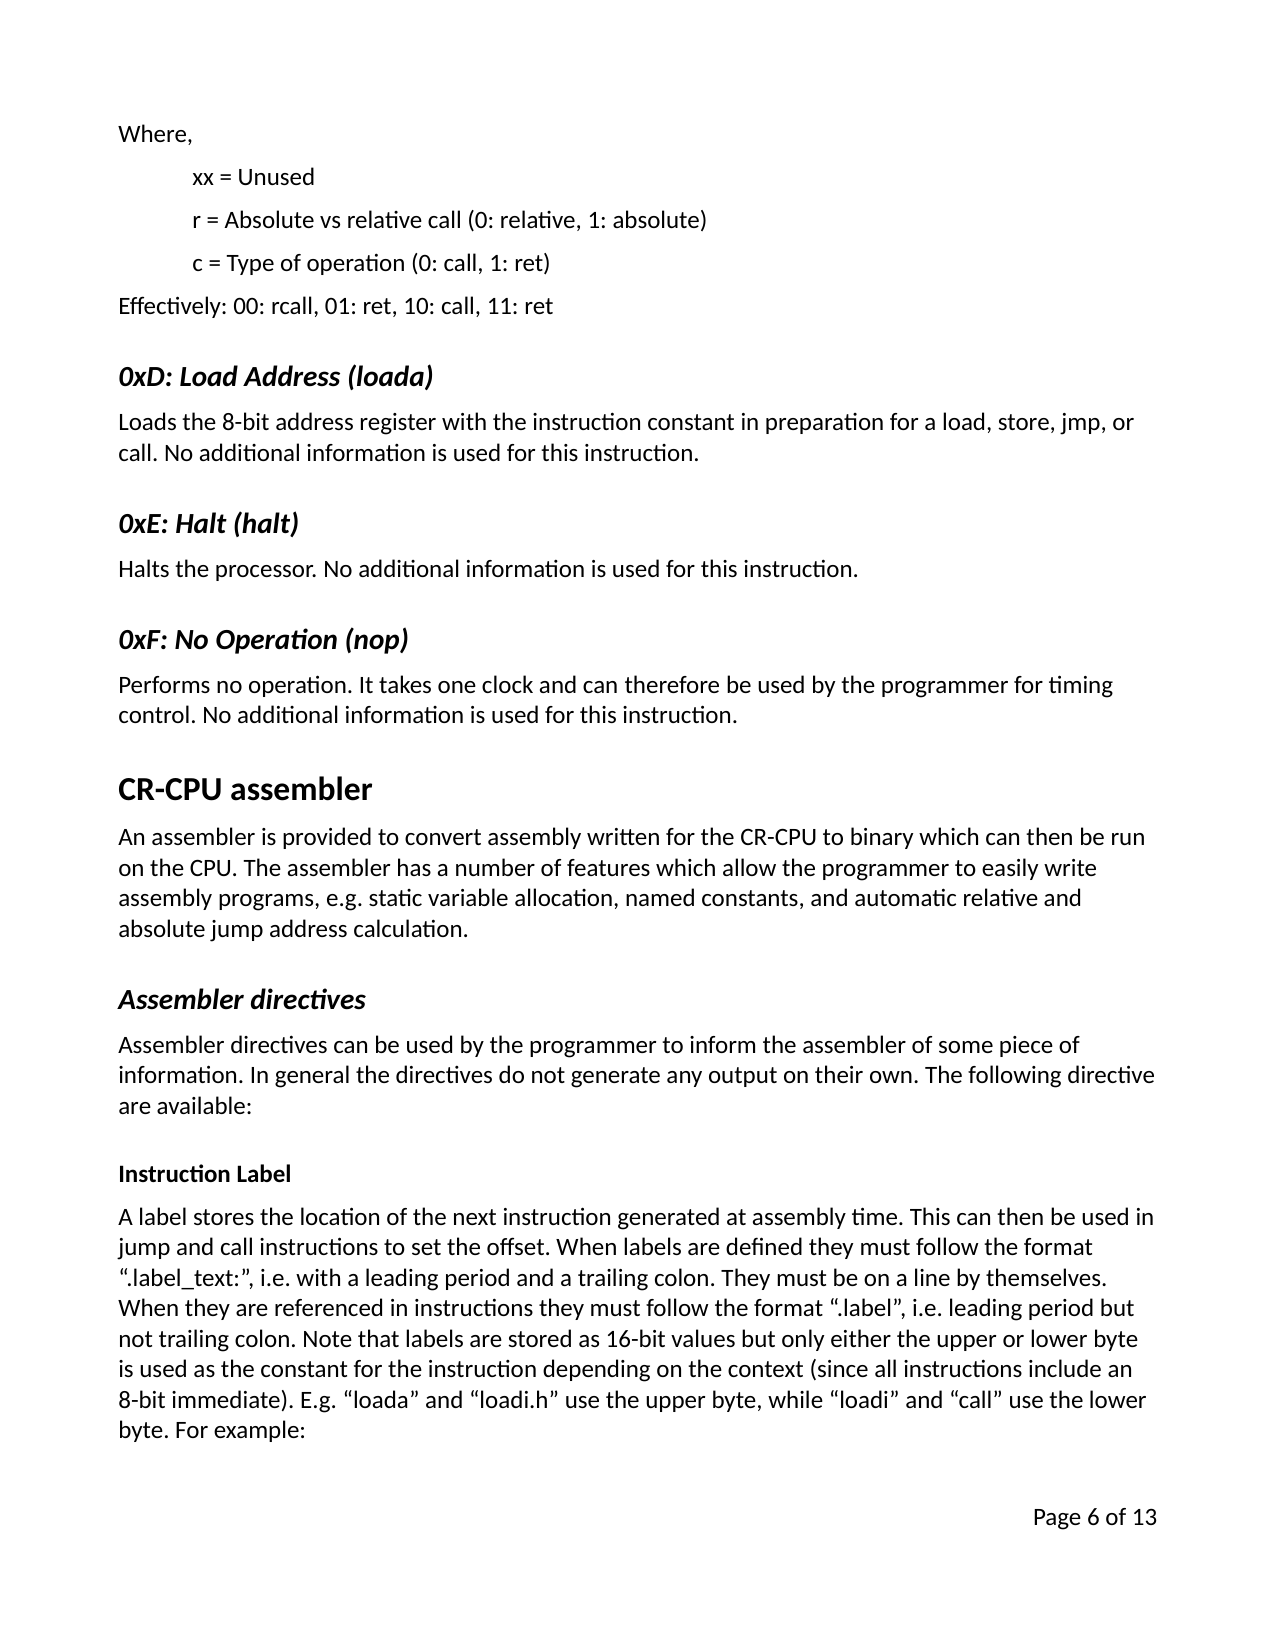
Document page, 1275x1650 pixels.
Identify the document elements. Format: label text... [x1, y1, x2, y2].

text Loads the 8-bit address register with the instruction constant in preparation for a load, store, jmp, or call. No additional information is used for this instruction. [118, 406, 1157, 467]
text Halts the processor. No additional information is used for this instruction. [118, 553, 1157, 583]
text r = Absolute vs relative call (0: relative, 1: absolute) [118, 204, 1157, 235]
text c = Type of operation (0: call, 1: ret) [118, 247, 1157, 278]
text Performs no operation. It takes one clock and can therefore be used by the programmer for timing control. No additional information is used for this instruction. [118, 669, 1157, 730]
text A label stores the location of the next instruction generated at assembly time. This can then be used in jump and call instructions to set the offset. When labels are defined they must follow the format “.label_text:”, i.e. with a leading period and a trailing colon. They must be on a line by themselves. When they are referenced in instructions they must follow the format “.label”, i.e. leading period but not trailing colon. Note that labels are stored as 16-bit values but only either the upper or lower byte is used as the constant for the instruction depending on the context (since all instructions include an 8-bit immediate). E.g. “loada” and “loadi.h” use the upper byte, while “loadi” and “call” use the lower byte. For example: [118, 1201, 1157, 1445]
subtitle CR-CPU assembler [118, 768, 1157, 809]
text Effectively: 00: rcall, 01: ret, 10: call, 11: ret [118, 290, 1157, 321]
subtitle Instruction Label [118, 1158, 1157, 1188]
text Assembler directives can be used by the programmer to inform the assembler of some piece of information. In general the directives do not generate any output on their own. The following directive are available: [118, 1029, 1157, 1120]
subtitle 0xF: No Operation (nop) [118, 621, 1157, 657]
text Where, [118, 118, 1157, 149]
subtitle Assembler directives [118, 981, 1157, 1016]
subtitle 0xE: Halt (halt) [118, 505, 1157, 541]
text xx = Unused [118, 161, 1157, 192]
text An assembler is provided to convert assembly written for the CR-CPU to binary which can then be run on the CPU. The assembler has a number of features which allow the programmer to easily write assembly programs, e.g. static variable allocation, named constants, and automatic relative and absolute jump address calculation. [118, 821, 1157, 943]
subtitle 0xD: Load Address (loada) [118, 358, 1157, 394]
